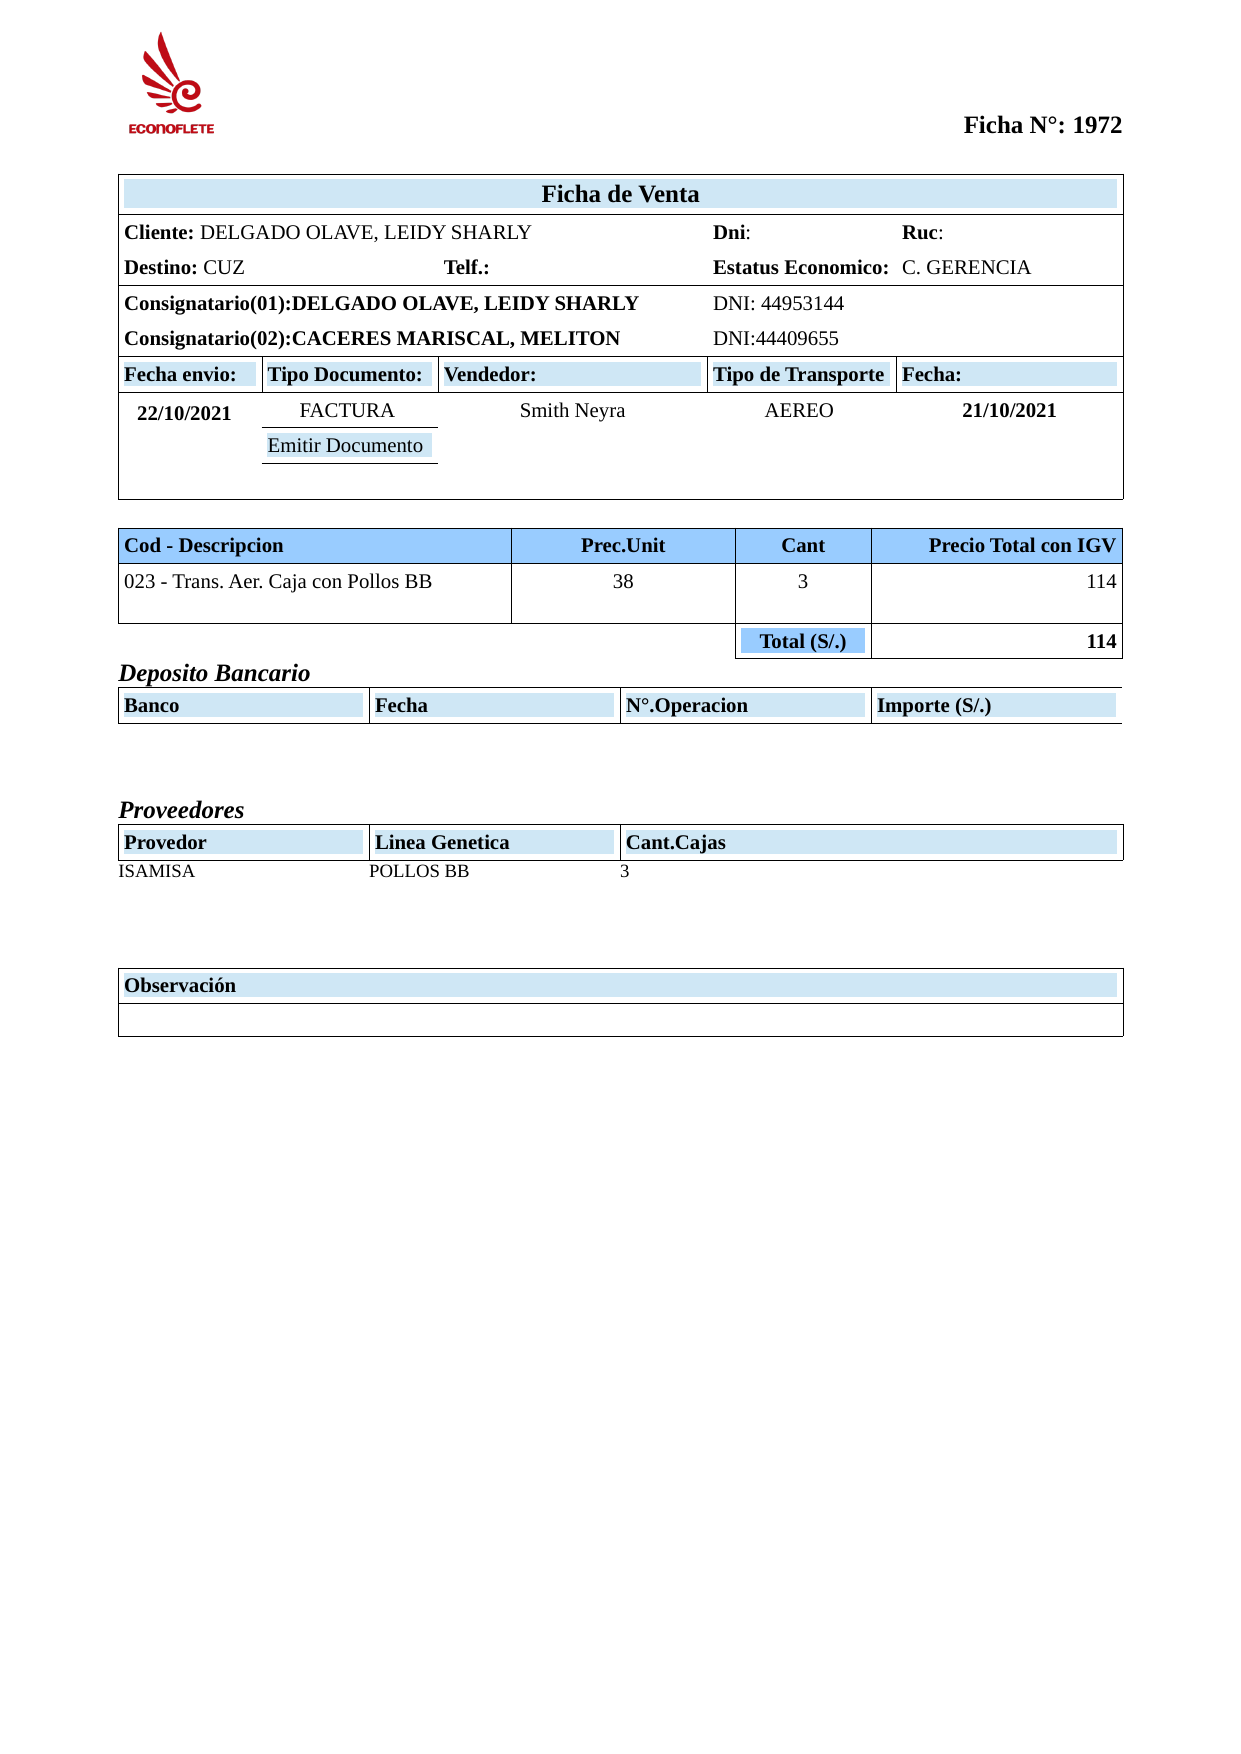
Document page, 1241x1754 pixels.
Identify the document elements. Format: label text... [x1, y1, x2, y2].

table_cell [369, 924, 620, 946]
table_header Banco [119, 688, 369, 723]
table_cell [620, 946, 1123, 967]
table_cell 38 [512, 564, 735, 623]
table_cell [620, 771, 871, 795]
table_header Cant.Cajas [621, 825, 1123, 859]
table_cell Consignatario(02):CACERES MARISCAL, MELITON [119, 321, 707, 356]
table_cell [369, 724, 620, 747]
table_cell Dni: [707, 215, 896, 249]
table_header Prec.Unit [512, 529, 735, 563]
table_cell FACTURA [262, 393, 438, 427]
table_header Provedor [119, 825, 369, 859]
table_cell [871, 747, 1122, 771]
table_cell [871, 724, 1122, 747]
table_cell Tipo Documento: [263, 357, 438, 392]
table_cell 3 [620, 861, 1123, 881]
picture [118, 31, 225, 134]
table_cell ISAMISA [118, 861, 369, 881]
table_header Observación [119, 969, 1123, 1003]
table_header Importe (S/.) [872, 688, 1122, 723]
table_cell [369, 771, 620, 795]
table_cell [620, 747, 871, 771]
table_cell [620, 881, 1123, 903]
table_cell [118, 724, 369, 747]
table_cell 21/10/2021 [896, 393, 1123, 498]
table_cell Fecha envio: [119, 357, 262, 392]
table_cell Fecha: [897, 357, 1123, 392]
table_cell 22/10/2021 [119, 393, 262, 498]
table_cell [620, 924, 1123, 946]
table_cell [118, 747, 369, 771]
table_cell Emitir Documento [262, 428, 438, 463]
table_cell [118, 624, 511, 658]
table_cell Ruc: [896, 215, 1123, 249]
table_cell 3 [736, 564, 871, 623]
table_cell POLLOS BB [369, 861, 620, 881]
table_cell Consignatario(01):DELGADO OLAVE, LEIDY SHARLY [119, 286, 707, 321]
table_header Precio Total con IGV [872, 529, 1122, 563]
table_cell Telf.: [438, 249, 707, 285]
table_cell Vendedor: [439, 357, 707, 392]
table_cell [262, 464, 438, 498]
table_header Fecha [370, 688, 620, 723]
table_cell [369, 946, 620, 967]
table_cell [369, 881, 620, 903]
table_cell AEREO [707, 393, 896, 498]
table_header Cant [736, 529, 871, 563]
table_cell [118, 881, 369, 903]
table_header Linea Genetica [370, 825, 620, 859]
table_cell [511, 624, 735, 658]
table_cell [369, 903, 620, 924]
table_header Ficha de Venta [119, 175, 1123, 214]
table_cell Tipo de Transporte [708, 357, 896, 392]
table_cell [369, 747, 620, 771]
text Proveedores [118, 795, 1122, 824]
table_cell [871, 771, 1122, 795]
table_cell Cliente: DELGADO OLAVE, LEIDY SHARLY [119, 215, 707, 249]
table_header Cod - Descripcion [119, 529, 511, 563]
table_cell Smith Neyra [438, 393, 707, 498]
table_cell Total (S/.) [736, 624, 871, 658]
table_cell 114 [872, 624, 1122, 658]
table_cell [118, 924, 369, 946]
table_cell DNI: 44953144 [707, 286, 1123, 321]
table_cell Estatus Economico: [707, 249, 896, 285]
table_cell C. GERENCIA [896, 249, 1123, 285]
table_cell 114 [872, 564, 1122, 623]
table_cell [118, 946, 369, 967]
table_header N°.Operacion [621, 688, 871, 723]
table_cell DNI:44409655 [707, 321, 1123, 356]
table_cell Destino: CUZ [119, 249, 438, 285]
table_cell [118, 903, 369, 924]
table_cell [118, 771, 369, 795]
text Deposito Bancario [118, 658, 1122, 687]
table_cell [620, 903, 1123, 924]
table_cell [119, 1004, 1123, 1036]
table_cell [620, 724, 871, 747]
table_cell 023 - Trans. Aer. Caja con Pollos BB [119, 564, 511, 623]
